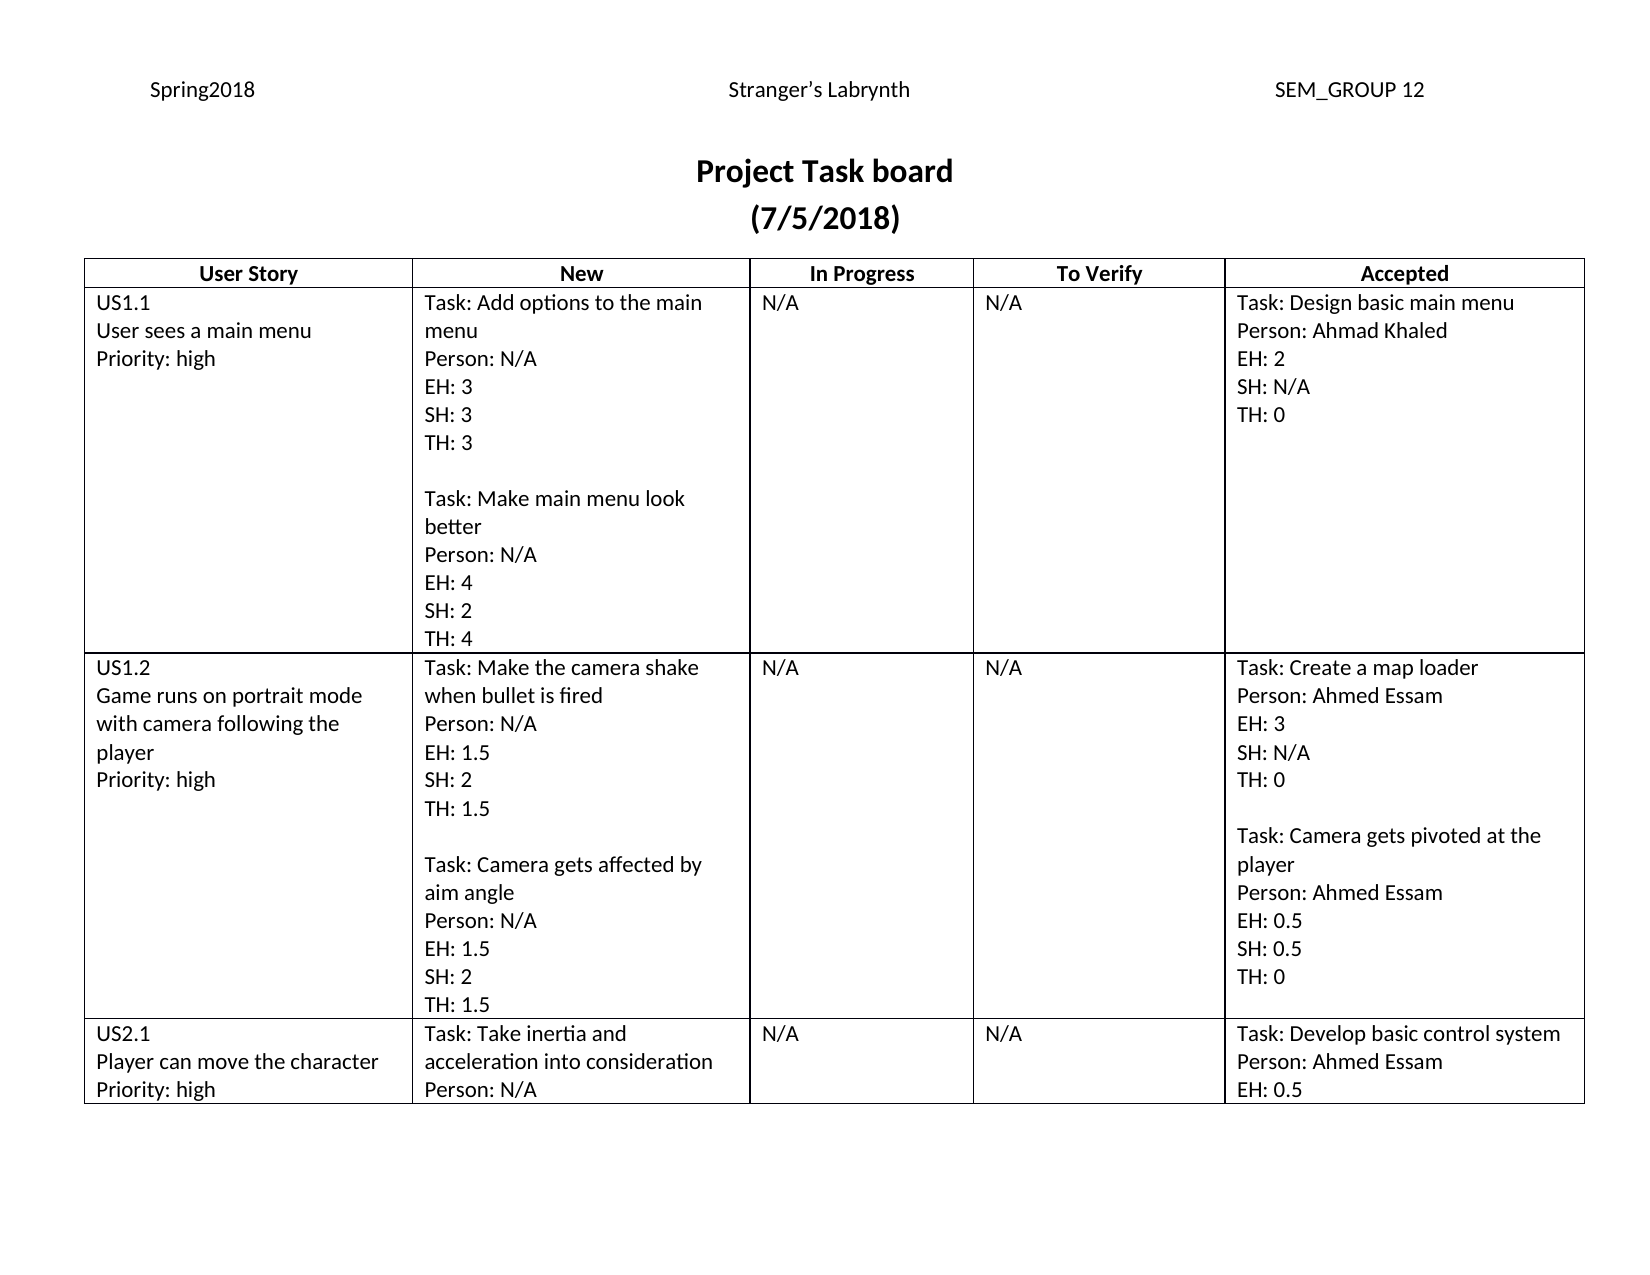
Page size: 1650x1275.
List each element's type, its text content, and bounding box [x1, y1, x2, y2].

text Project Task board [150, 150, 1500, 191]
table_cell US2.1 Player can move the character Priority: high [85, 1019, 412, 1103]
table_header In Progress [751, 259, 973, 287]
table_cell N/A [974, 1019, 1224, 1103]
table_cell N/A [751, 1019, 973, 1103]
table_cell US1.2 Game runs on portrait mode with camera following the player Priority: high [85, 654, 412, 1018]
table_cell N/A [974, 654, 1224, 1018]
table_cell N/A [974, 288, 1224, 652]
table_cell N/A [751, 288, 973, 652]
table_header To Verify [974, 259, 1224, 287]
table_cell Task: Take inertia and acceleration into consideration Person: N/A [413, 1019, 749, 1103]
table_cell Task: Add options to the main menu Person: N/A EH: 3 SH: 3 TH: 3 Task: Make main menu look better Person: N/A EH: 4 SH: 2 TH: 4 [413, 288, 749, 652]
table_cell N/A [751, 654, 973, 1018]
table_cell Task: Design basic main menu Person: Ahmad Khaled EH: 2 SH: N/A TH: 0 [1226, 288, 1584, 652]
table_header New [413, 259, 749, 287]
table_cell Task: Make the camera shake when bullet is fired Person: N/A EH: 1.5 SH: 2 TH: 1.5 Task: Camera gets affected by aim angle Person: N/A EH: 1.5 SH: 2 TH: 1.5 [413, 654, 749, 1018]
table_header Accepted [1226, 259, 1584, 287]
table_cell US1.1 User sees a main menu Priority: high [85, 288, 412, 652]
table_cell Task: Create a map loader Person: Ahmed Essam EH: 3 SH: N/A TH: 0 Task: Camera gets pivoted at the player Person: Ahmed Essam EH: 0.5 SH: 0.5 TH: 0 [1226, 654, 1584, 1018]
table_header User Story [85, 259, 412, 287]
text (7/5/2018) [150, 197, 1500, 237]
table_cell Task: Develop basic control system Person: Ahmed Essam EH: 0.5 [1226, 1019, 1584, 1103]
